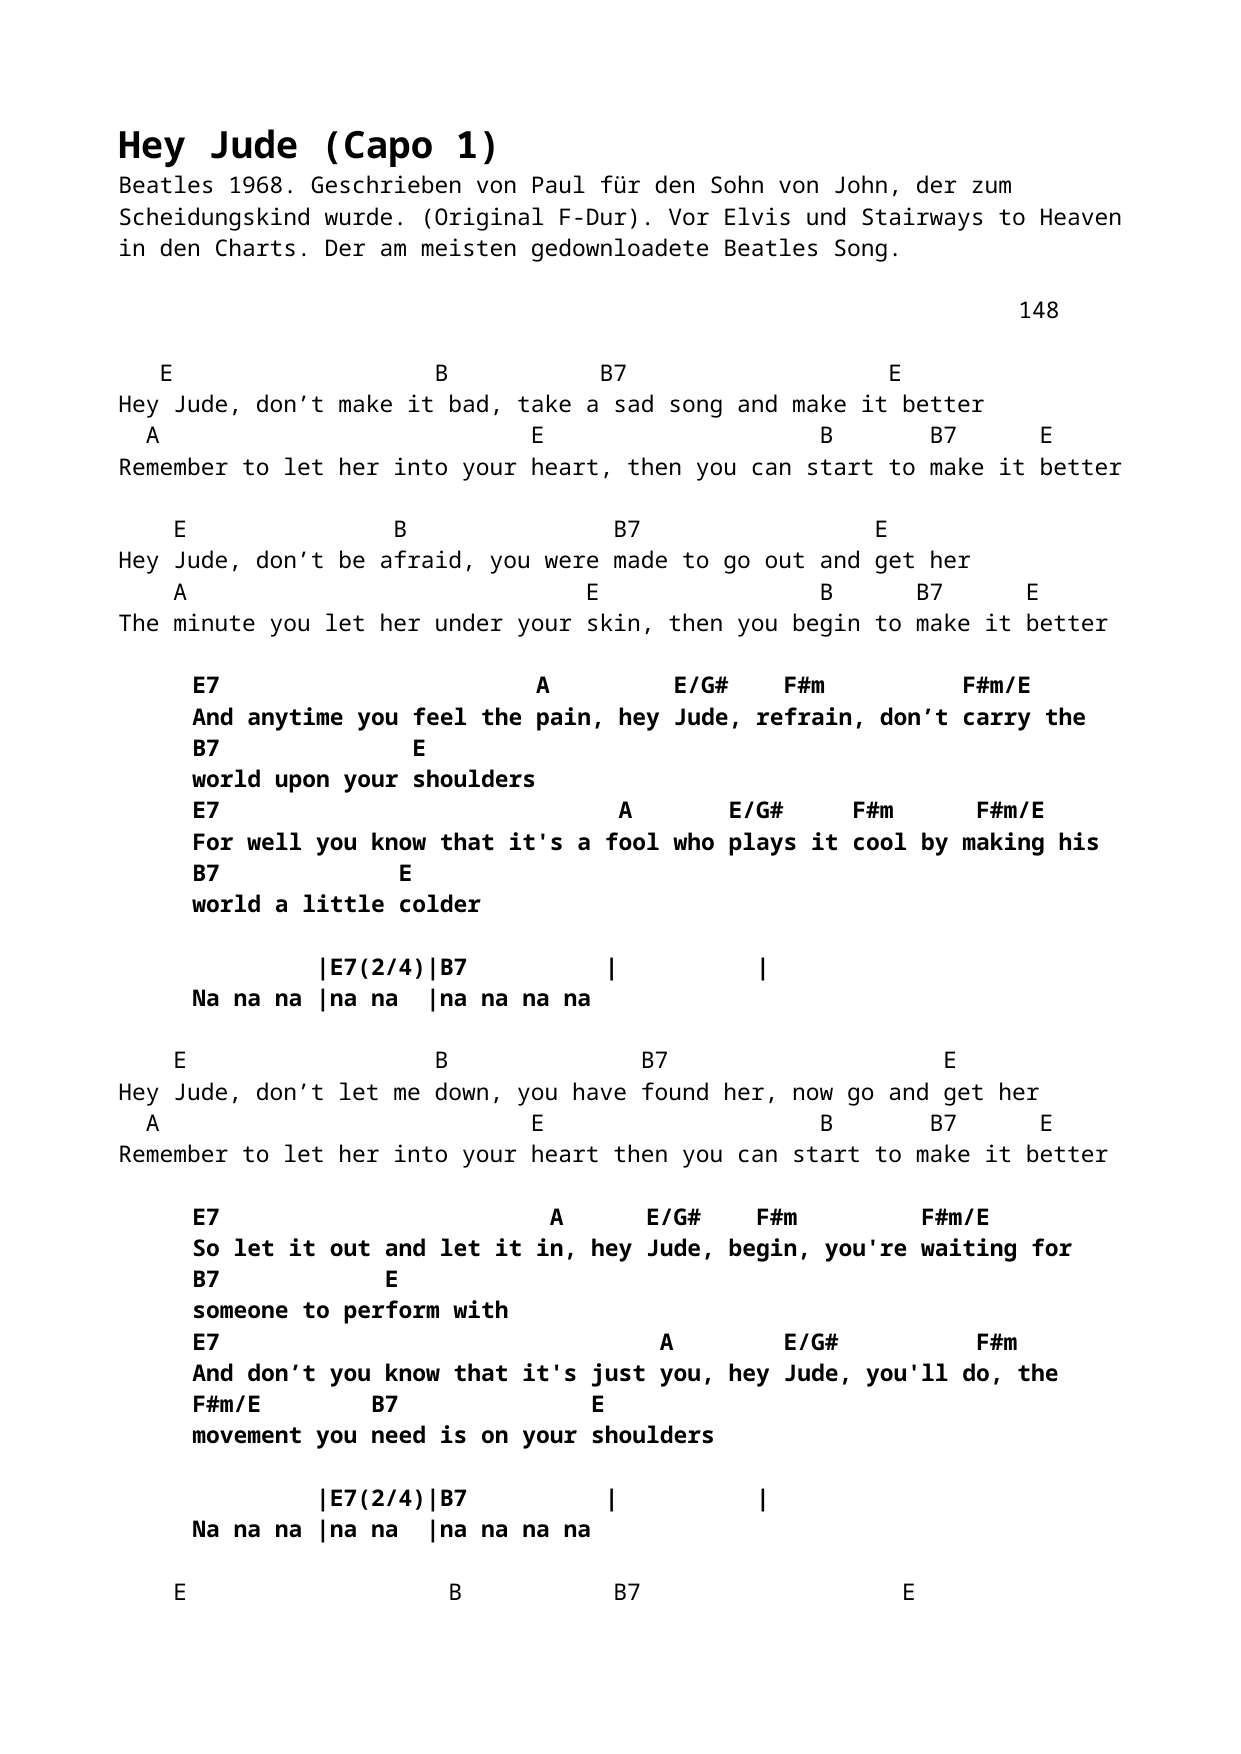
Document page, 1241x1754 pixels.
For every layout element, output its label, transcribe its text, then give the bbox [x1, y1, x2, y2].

text B7 E [192, 857, 1122, 888]
text someone to perform with [192, 1294, 1122, 1325]
text Hey Jude, don’t make it bad, take a sad song and make it better [118, 388, 1122, 419]
text Remember to let her into your heart, then you can start to make it better [118, 450, 1122, 482]
text For well you know that it's a fool who plays it cool by making his [192, 825, 1122, 857]
text movement you need is on your shoulders [192, 1419, 1122, 1450]
text F#m/E B7 E [192, 1388, 1122, 1419]
text E7 A E/G# F#m F#m/E [192, 1200, 1122, 1232]
text A E B B7 E [118, 419, 1122, 450]
text B7 E [118, 732, 1122, 763]
text E7 A E/G# F#m F#m/E [192, 669, 1122, 700]
text And don’t you know that it's just you, hey Jude, you'll do, the [192, 1357, 1122, 1388]
text And anytime you feel the pain, hey Jude, refrain, don’t carry the [192, 700, 1122, 732]
text B7 E [192, 1263, 1122, 1294]
text A E B B7 E [118, 575, 1122, 607]
text E7 A E/G# F#m F#m/E [192, 794, 1122, 825]
text E B B7 E [118, 1044, 1122, 1075]
text Remember to let her into your heart then you can start to make it better [118, 1138, 1122, 1169]
text Na na na |na na |na na na na [192, 982, 1122, 1013]
text |E7(2/4)|B7 | | [192, 1482, 1122, 1513]
text E B B7 E [118, 513, 1122, 544]
text Hey Jude, don’t be afraid, you were made to go out and get her [118, 544, 1122, 575]
text world a little colder [192, 888, 1122, 919]
text world upon your shoulders [118, 763, 1122, 794]
text Hey Jude, don’t let me down, you have found her, now go and get her [118, 1075, 1122, 1107]
text E B B7 E [118, 1575, 1122, 1607]
text E7 A E/G# F#m [192, 1325, 1122, 1357]
text Na na na |na na |na na na na [192, 1513, 1122, 1544]
text The minute you let her under your skin, then you begin to make it better [118, 607, 1122, 638]
text |E7(2/4)|B7 | | [192, 950, 1122, 982]
text Hey Jude (Capo 1) Beatles 1968. Geschrieben von Paul für den Sohn von John, der zum Scheidungskind wurde. (Original F-Dur). Vor Elvis und Stairways to Heaven in den Charts. Der am meisten gedownloadete Beatles Song. [118, 118, 1122, 263]
text A E B B7 E [118, 1107, 1122, 1138]
text 148 [118, 294, 1122, 325]
text So let it out and let it in, hey Jude, begin, you're waiting for [192, 1232, 1122, 1263]
text E B B7 E [118, 357, 1122, 388]
